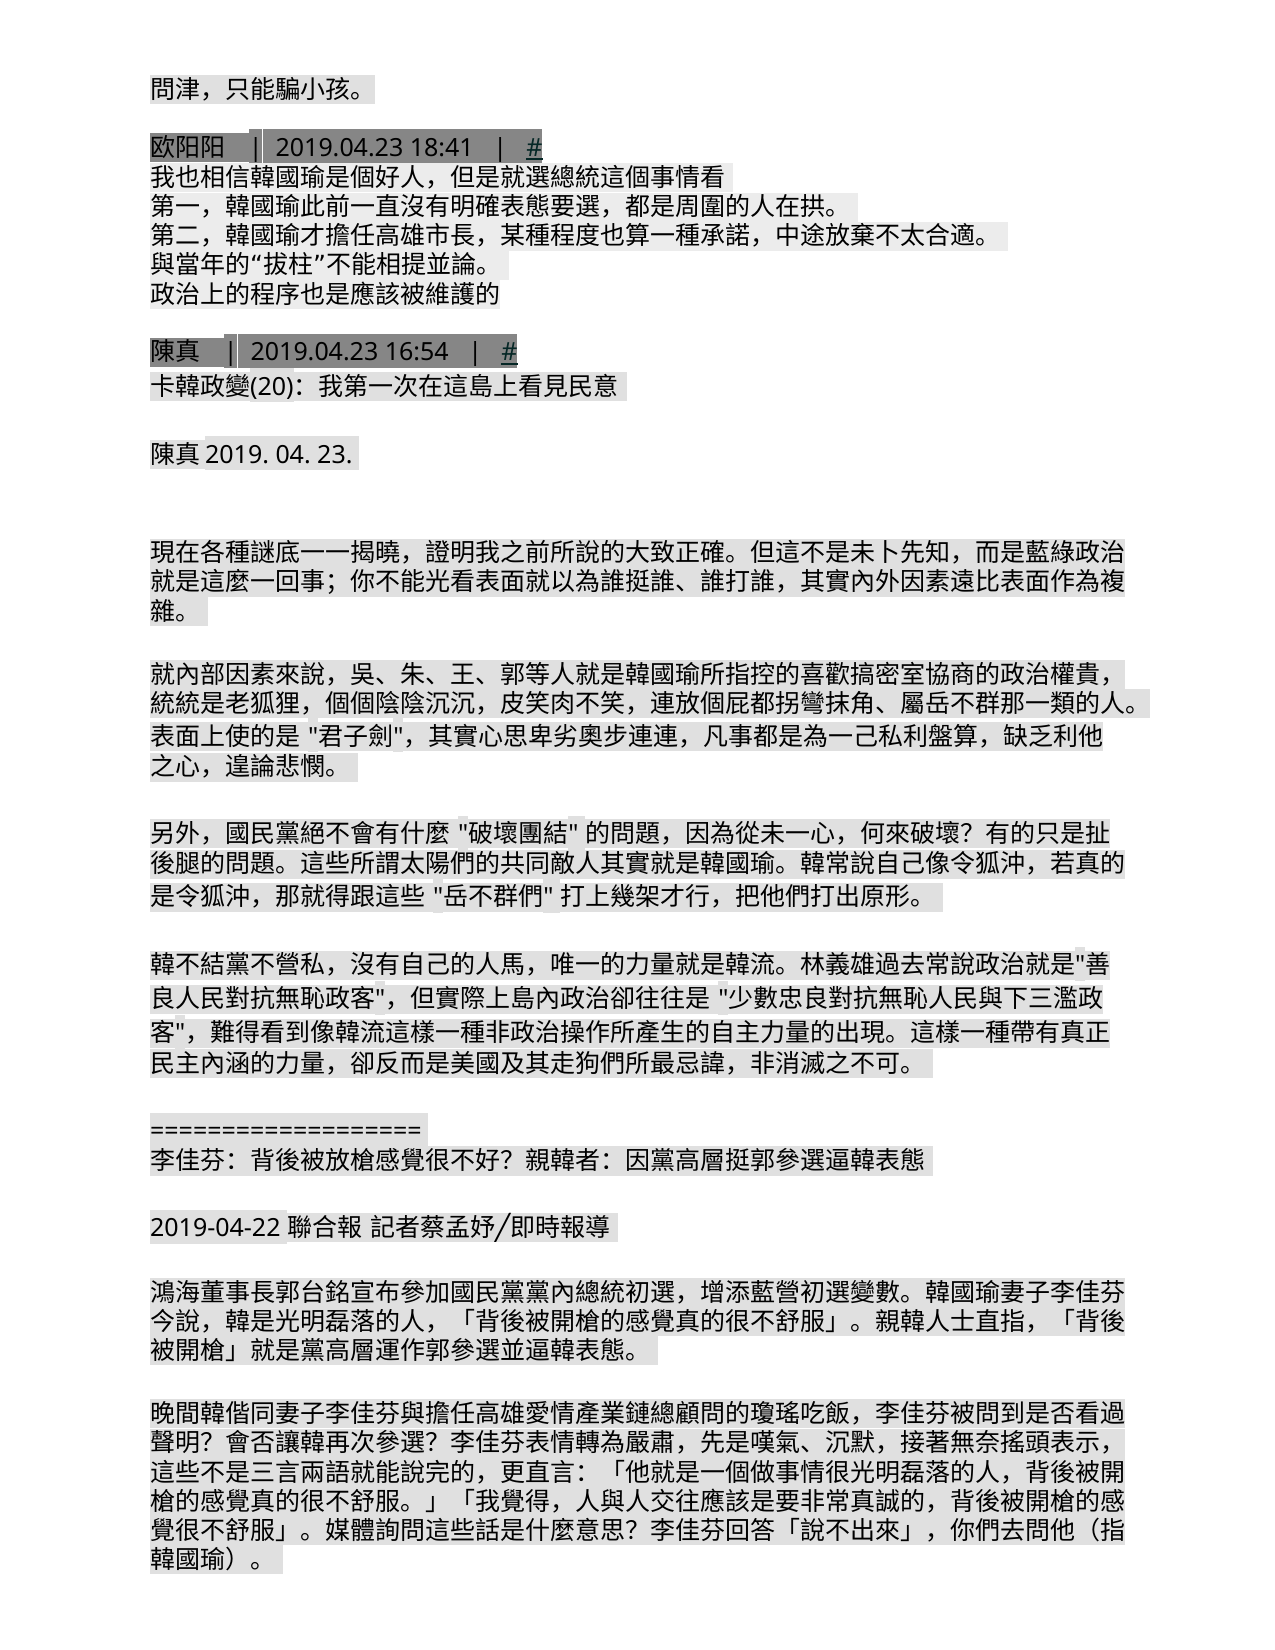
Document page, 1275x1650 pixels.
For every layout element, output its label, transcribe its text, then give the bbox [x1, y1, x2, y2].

text 問津，只能騙小孩。 [150, 75, 1125, 104]
text 我也相信韓國瑜是個好人，但是就選總統這個事情看 第一，韓國瑜此前一直沒有明確表態要選，都是周圍的人在拱。 第二，韓國瑜才擔任高雄市長，某種程度也算一種承諾，中途放棄不太合適。 與當年的“拔柱”不能相提並論。 政治上的程序也是應該被維護的 [150, 163, 1125, 309]
text 陳真 | 2019.04.23 16:54 | # [150, 334, 1125, 368]
text 卡韓政變(20)：我第一次在這島上看見民意 陳真2019. 04. 23. 現在各種謎底一一揭曉，證明我之前所說的大致正確。但這不是未卜先知，而是藍綠政治就是這麼一回事；你不能光看表面就以為誰挺誰、誰打誰，其實內外因素遠比表面作為複雜。 就內部因素來說，吳、朱、王、郭等人就是韓國瑜所指控的喜歡搞密室協商的政治權貴，統統是老狐狸，個個陰陰沉沉，皮笑肉不笑，連放個屁都拐彎抹角、屬岳不群那一類的人。表面上使的是 "君子劍"，其實心思卑劣奧步連連，凡事都是為一己私利盤算，缺乏利他之心，遑論悲憫。 另外，國民黨絕不會有什麼 "破壞團結" 的問題，因為從未一心，何來破壞？有的只是扯後腿的問題。這些所謂太陽們的共同敵人其實就是韓國瑜。韓常說自己像令狐沖，若真的是令狐沖，那就得跟這些 "岳不群們" 打上幾架才行，把他們打出原形。 韓不結黨不營私，沒有自己的人馬，唯一的力量就是韓流。林義雄過去常說政治就是"善良人民對抗無恥政客"，但實際上島內政治卻往往是 "少數忠良對抗無恥人民與下三濫政客"，難得看到像韓流這樣一種非政治操作所產生的自主力量的出現。這樣一種帶有真正民主內涵的力量，卻反而是美國及其走狗們所最忌諱，非消滅之不可。 =================== 李佳芬：背後被放槍感覺很不好？親韓者：因黨高層挺郭參選逼韓表態 2019-04-22 聯合報 記者蔡孟妤╱即時報導 鴻海董事長郭台銘宣布參加國民黨黨內總統初選，增添藍營初選變數。韓國瑜妻子李佳芬今說，韓是光明磊落的人，「背後被開槍的感覺真的很不舒服」。親韓人士直指，「背後被開槍」就是黨高層運作郭參選並逼韓表態。 晚間韓偕同妻子李佳芬與擔任高雄愛情產業鏈總顧問的瓊瑤吃飯，李佳芬被問到是否看過聲明？會否讓韓再次參選？李佳芬表情轉為嚴肅，先是嘆氣、沉默，接著無奈搖頭表示，這些不是三言兩語就能說完的，更直言：「他就是一個做事情很光明磊落的人，背後被開槍的感覺真的很不舒服。」「我覺得，人與人交往應該是要非常真誠的，背後被開槍的感覺很不舒服」。媒體詢問這些話是什麼意思？李佳芬回答「說不出來」，你們去問他（指韓國瑜）。 親韓人士直指，背後被開槍就是黨中央運作郭台銘參選，「卡韓」意圖明顯，難怪讓人感覺不舒服。 =============== 韓國瑜發表5點聲明： 1，首先，對一路走來，鼓勵、支持、愛護韓國瑜的海內外朋友，深深表示感謝！ 2，在擔任高雄市長的這段日子中，我深刻的體會到只有台灣好，高雄才會更好。只有台灣能改變，我才能真正改變高雄！ 3，對於國民黨2020年總統大選，此時此刻，我無法參加現行制度的初選。 4，長久以來政治權貴熱衷於密室協商，已經離人民越來越遙遠了，台灣的政治改革已經刻不容緩。希望黨內高層都能夠體察民意，關注社會脈動，重視庶民經濟，勿忘世上苦人多。 5，我生在台灣、長在台灣，死在台灣，未來也會埋在台灣，我熱愛中華民國，對中華民國的發展及守護，我願負起責任，不計個人得失榮辱，只願能夠改變台灣。願天佑台灣人民、天佑中華民國。 =============== 不參加初選 親韓人士：韓國瑜不滿吳敦義借韓打擊朱王 2019-04-23 聯合報 記者周志豪╱即時報導 高雄市長韓國瑜今發布聲明，表示願承擔2020總統大選，但無意參與國民黨總統初選，等於否決黨主席吳敦義所提的徵召初選。韓妻李佳芬昨一席「被人從後面開槍」，更讓人解讀吳、韓關係不佳。知情人士說，韓陣營確實覺得吳藉韓鬥爭異己。 韓國瑜友人表示，韓國瑜現在的態度是，若黨希望承擔來爭取2020勝選，韓義無反顧；但當韓認真考慮時，現在卻又突然拱鴻海董事長郭台銘出來，甚至趁韓出訪期間，頒感謝狀，並為郭黨籍問題解套，還讓郭在常會廳宣布參選，讓韓情何以堪。 該友人說，韓國瑜早有吳敦義藉韓的名，逼退新北市前市長朱立倫、立委王金平的感覺，如今又韓、郭兩手操作，當然讓韓更不滿。該友人表示，韓希望國民黨與中華民國長存，但選總統原本就不是非韓不可。 黨內要角則透露，韓國瑜原本已答應4月5日下午到台北與吳敦義「吳韓會」，但最後臨時取消，不過韓當天晚上卻人在台北與媒體高層餐敘，會中就抱怨、解釋，吳敦義一直藉韓國瑜的名在打擊朱立倫與王金平，他才希望吳在見朱王前，先不要吳韓會。 知情人士表示，其實吳敦義與韓國瑜關係在韓當選高雄市長後就一路冰封到現在，黨中央在九合一選舉過後多次盼聯繫韓碰面，均不甚順利，早讓黨對韓「有所感受」，雙方溝通一直不甚順暢。 該人士說，吳敦義拋出要徵召韓國瑜參選總統想法後，韓陣營釋出明確訊息表示，黨要韓承擔可以，但要幫韓排除困難，但韓陣營自始都解讀，吳整個總統初選籌備過程，實際上是在幫自己排除異己。 該人士說，郭台銘參選，讓吳敦義有必辦總統初選的理由，也可以化解不辦總統初選逕行徵召可能的政治衝擊，所以吳得知郭要參總統其實鬆了一口氣，後續操作也有以郭來打壓韓之氣氛，只是因為韓粉反彈才又撇清。 [150, 368, 1125, 1574]
text 欧阳阳 | 2019.04.23 18:41 | # [150, 129, 1125, 163]
